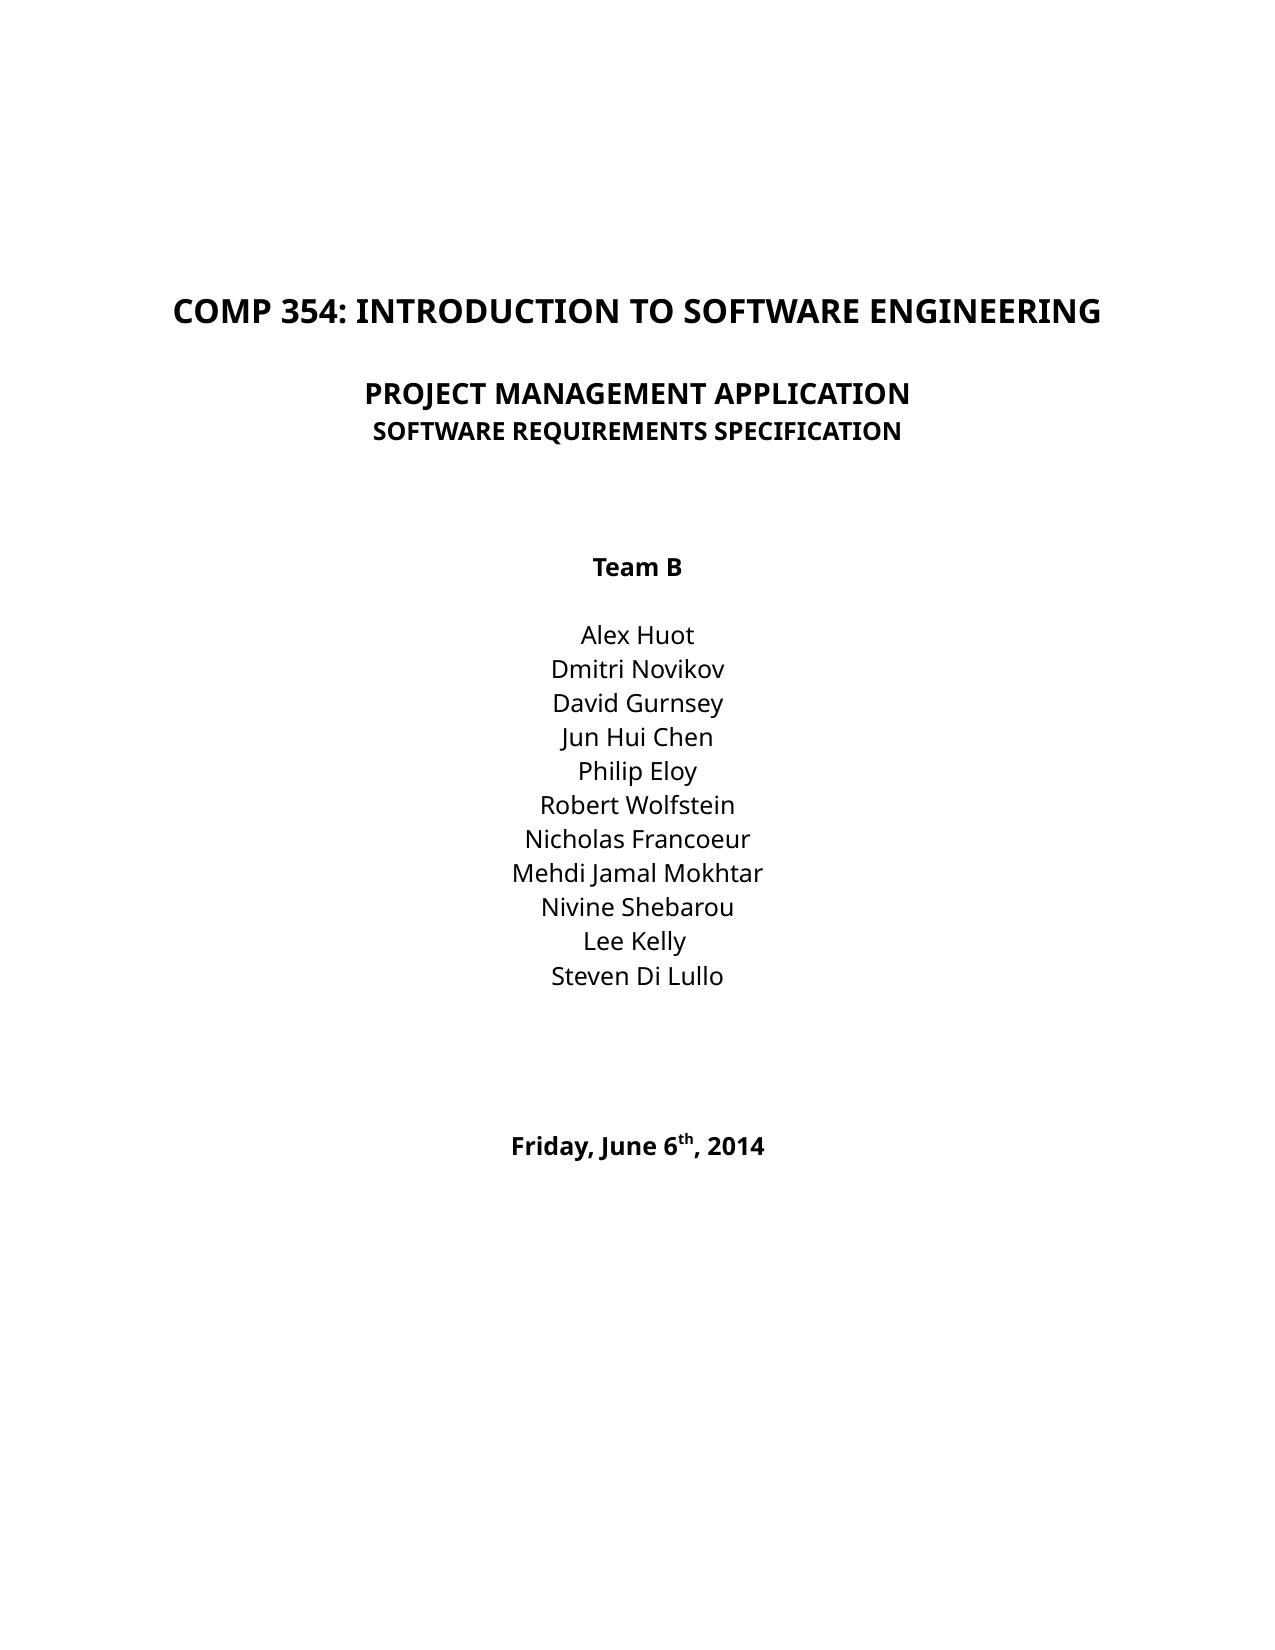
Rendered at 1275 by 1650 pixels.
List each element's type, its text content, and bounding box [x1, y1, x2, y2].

text Nicholas Francoeur [118, 822, 1157, 856]
text Philip Eloy [118, 754, 1157, 788]
text PROJECT MANAGEMENT APPLICATION [118, 373, 1157, 413]
text Mehdi Jamal Mokhtar [118, 856, 1157, 890]
text COMP 354: INTRODUCTION TO SOFTWARE ENGINEERING [118, 288, 1157, 334]
text Jun Hui Chen [118, 720, 1157, 754]
text Robert Wolfstein [118, 788, 1157, 822]
text SOFTWARE REQUIREMENTS SPECIFICATION [118, 413, 1157, 447]
text Alex Huot [118, 617, 1157, 652]
text Lee Kelly [118, 924, 1157, 958]
text Team B [118, 549, 1157, 583]
text Friday, June 6th, 2014 [118, 1128, 1157, 1162]
text Dmitri Novikov [118, 652, 1157, 686]
text Nivine Shebarou [118, 890, 1157, 924]
text David Gurnsey [118, 686, 1157, 720]
text Steven Di Lullo [118, 958, 1157, 992]
